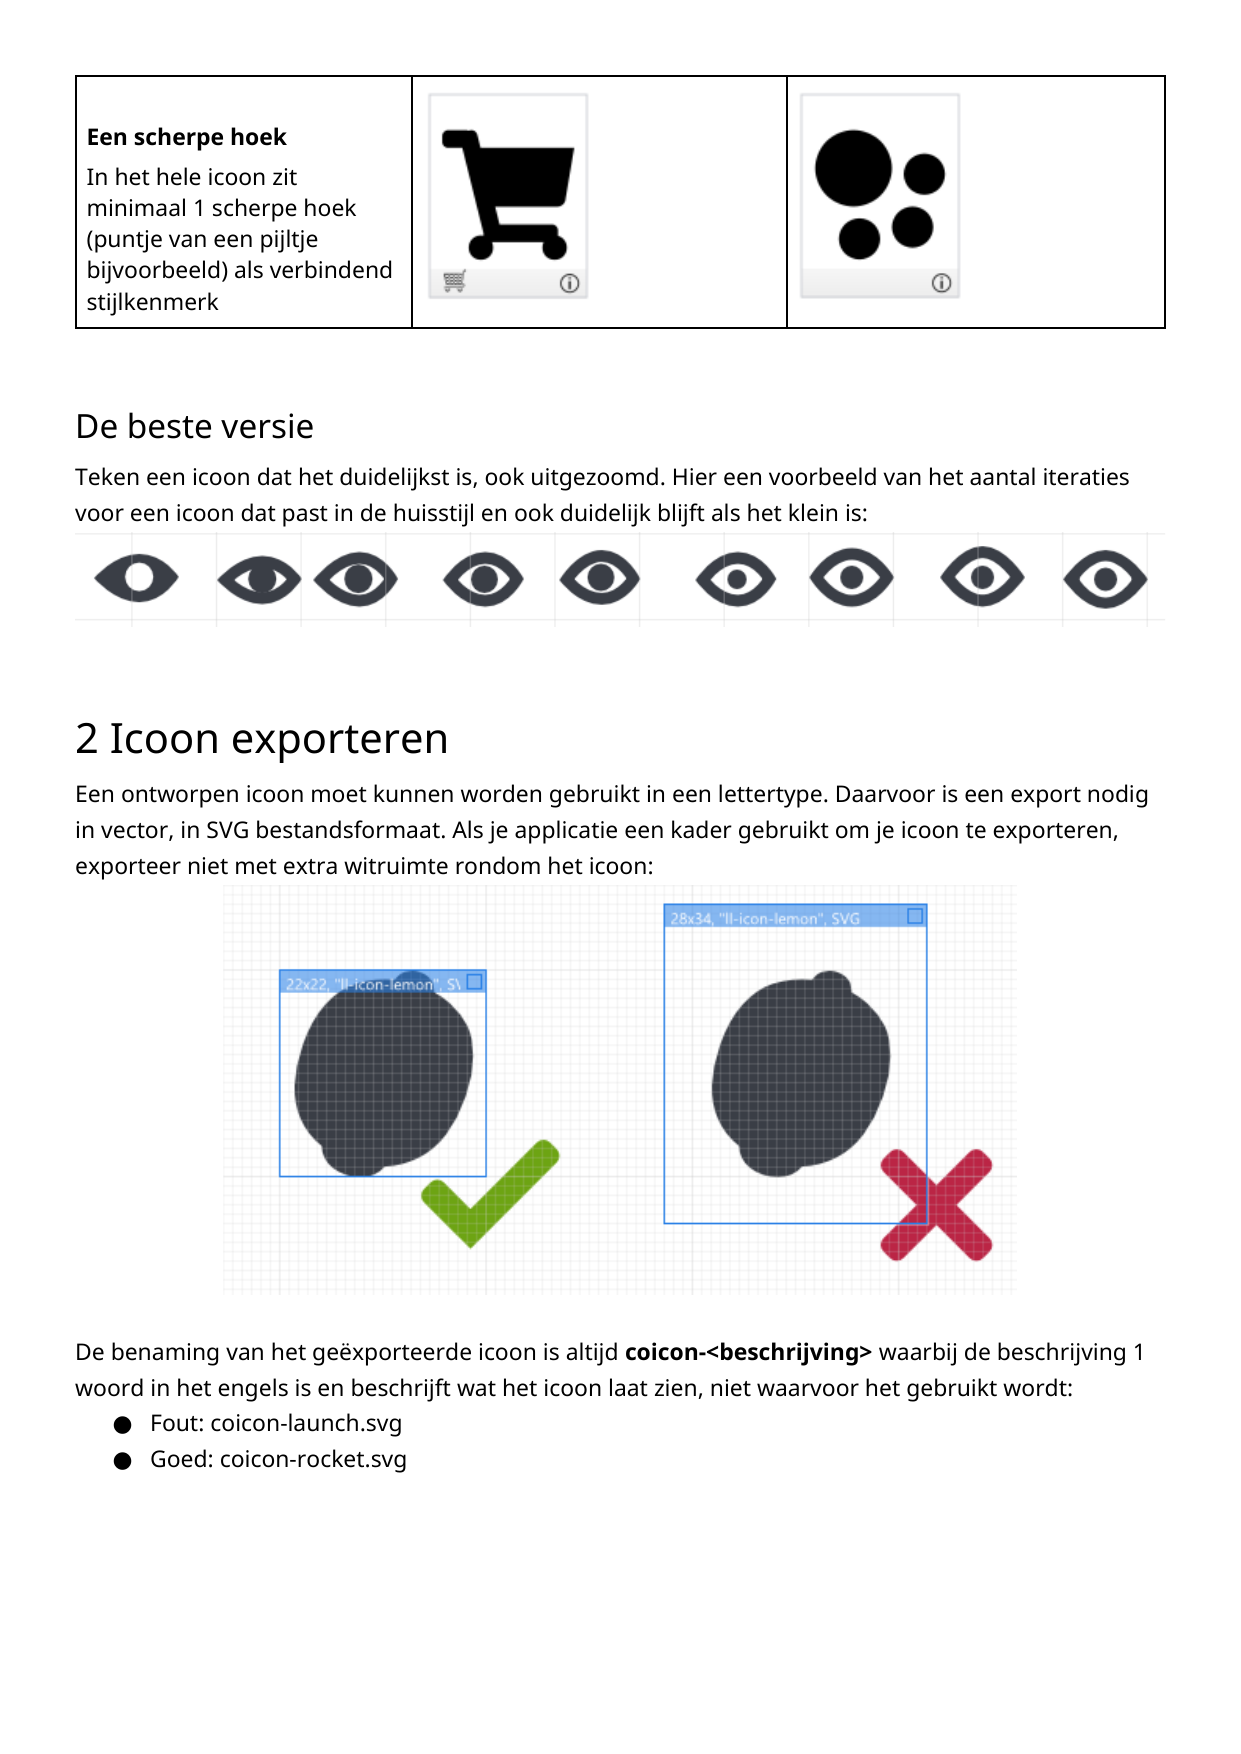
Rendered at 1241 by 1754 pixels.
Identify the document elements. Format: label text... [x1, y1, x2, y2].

list Goed: coicon-rocket.svg [112, 1443, 1165, 1474]
picture [223, 885, 1017, 1295]
subtitle 2 Icoon exporteren [75, 708, 1165, 765]
table_cell [413, 77, 786, 327]
text Een ontworpen icoon moet kunnen worden gebruikt in een lettertype. Daarvoor is een export nodig in vector, in SVG bestandsformaat. Als je applicatie een kader gebruikt om je icoon te exporteren, exporteer niet met extra witruimte rondom het icoon: [75, 778, 1165, 881]
table_cell Een scherpe hoek In het hele icoon zit minimaal 1 scherpe hoek (puntje van een pijltje bijvoorbeeld) als verbindend stijlkenmerk [77, 77, 411, 327]
picture [75, 532, 1166, 627]
list Fout: coicon-launch.svg [112, 1407, 1165, 1439]
subtitle De beste versie [75, 403, 1165, 448]
table_cell [788, 77, 1164, 327]
text De benaming van het geëxporteerde icoon is altijd coicon-<beschrijving> waarbij de beschrijving 1 woord in het engels is en beschrijft wat het icoon laat zien, niet waarvoor het gebruikt wordt: [75, 1336, 1165, 1403]
text Teken een icoon dat het duidelijkst is, ook uitgezoomd. Hier een voorbeeld van het aantal iteraties voor een icoon dat past in de huisstijl en ook duidelijk blijft als het klein is: [75, 461, 1165, 528]
picture [422, 87, 595, 307]
picture [797, 87, 967, 305]
